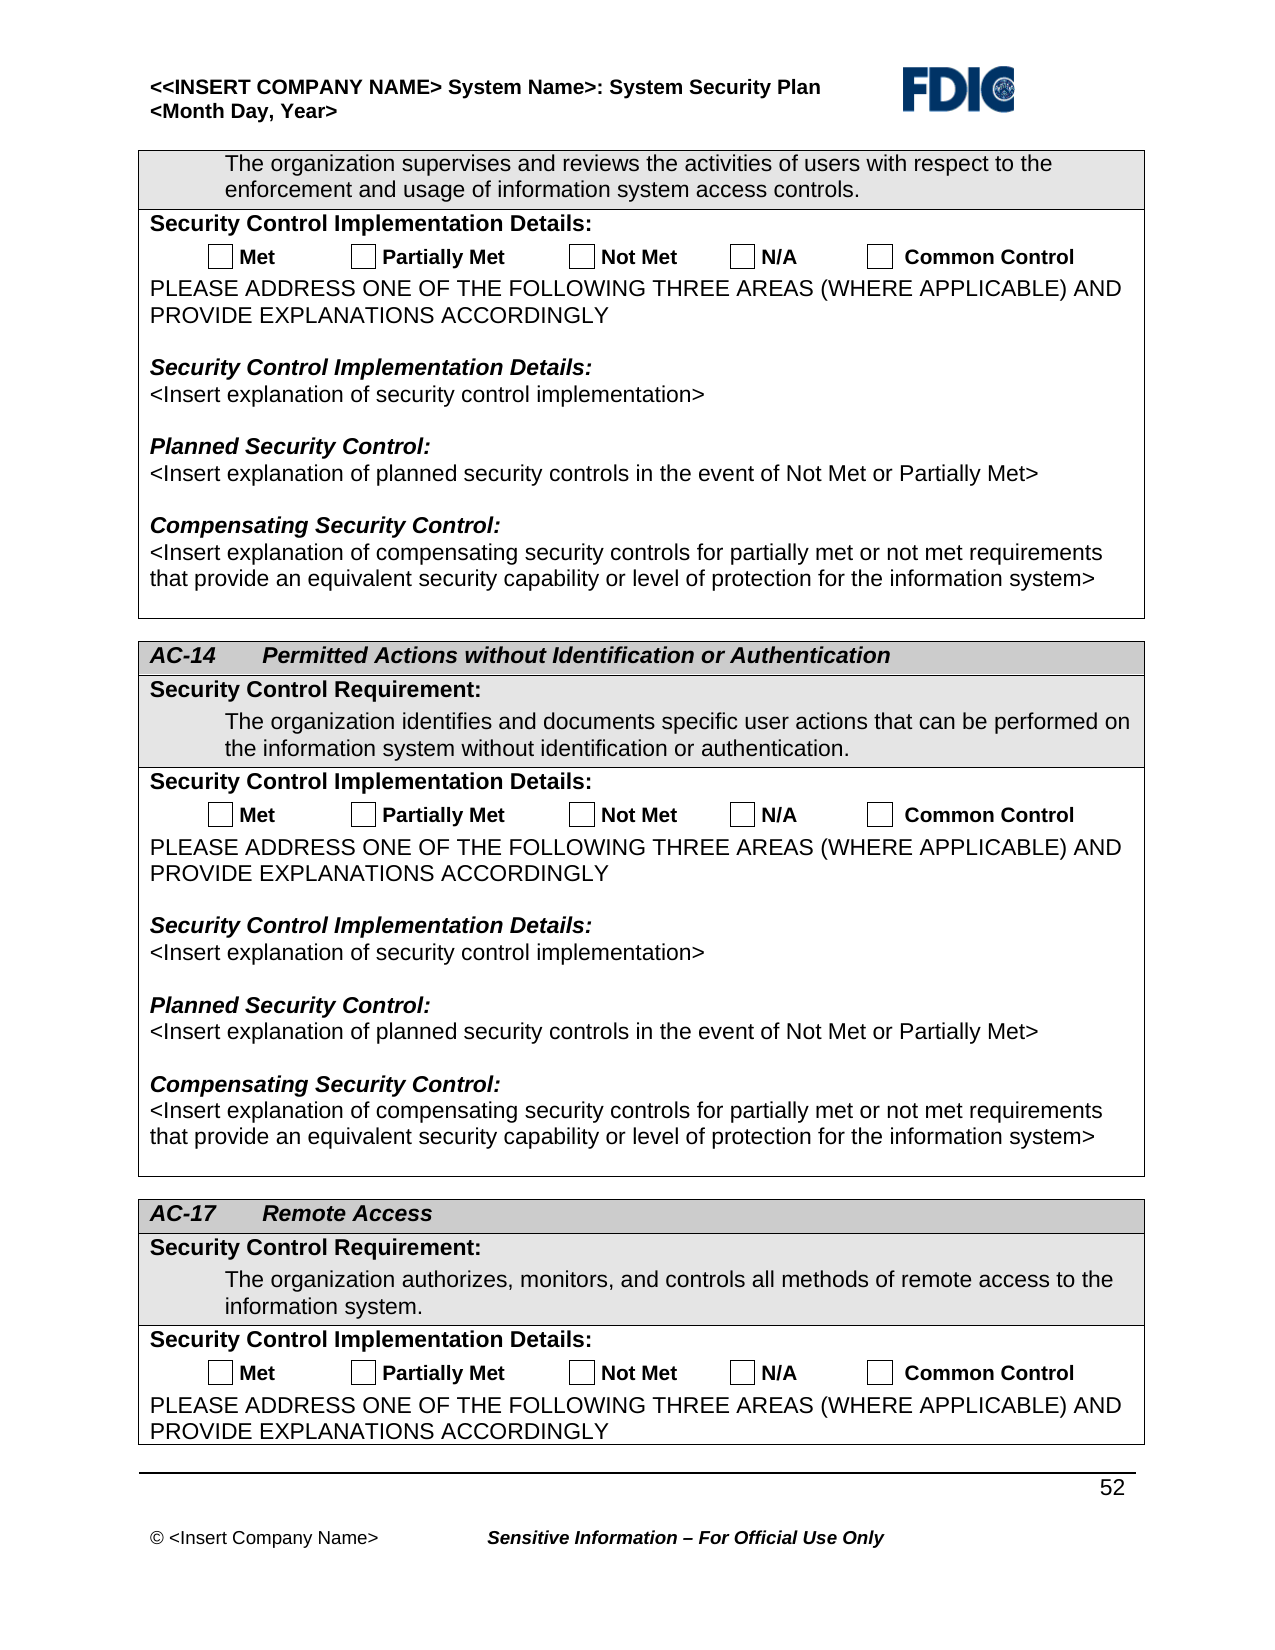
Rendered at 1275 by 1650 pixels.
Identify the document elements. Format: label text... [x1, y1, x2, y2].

table_cell PLEASE ADDRESS ONE OF THE FOLLOWING THREE AREAS (WHERE APPLICABLE) AND PROVIDE EXPLANATIONS ACCORDINGLY Security Control Implementation Details: <Insert explanation of security control implementation> Planned Security Control: <Insert explanation of planned security controls in the event of Not Met or Partially Met> Compensating Security Control: <Insert explanation of compensating security controls for partially met or not met requirements that provide an equivalent security capability or level of protection for the information system> [139, 834, 1144, 1176]
picture [899, 60, 1021, 120]
table_cell The organization supervises and reviews the activities of users with respect to the enforcement and usage of information system access controls. [139, 151, 1144, 209]
table_cell The organization authorizes, monitors, and controls all methods of remote access to the information system. [139, 1266, 1144, 1325]
table_cell PLEASE ADDRESS ONE OF THE FOLLOWING THREE AREAS (WHERE APPLICABLE) AND PROVIDE EXPLANATIONS ACCORDINGLY Security Control Implementation Details: <Insert explanation of security control implementation> Planned Security Control: <Insert explanation of planned security controls in the event of Not Met or Partially Met> Compensating Security Control: <Insert explanation of compensating security controls for partially met or not met requirements that provide an equivalent security capability or level of protection for the information system> [139, 275, 1144, 618]
table_cell PLEASE ADDRESS ONE OF THE FOLLOWING THREE AREAS (WHERE APPLICABLE) AND PROVIDE EXPLANATIONS ACCORDINGLY [139, 1392, 1144, 1444]
table_cell [138, 619, 1144, 641]
table_cell AC-17 Remote Access [139, 1200, 1144, 1233]
table_cell The organization identifies and documents specific user actions that can be performed on the information system without identification or authentication. [139, 708, 1144, 767]
table_cell AC-14 Permitted Actions without Identification or Authentication [139, 642, 1144, 674]
table_cell [138, 1177, 1144, 1199]
table_cell Security Control Requirement: [139, 676, 1144, 708]
table_cell Security Control Implementation Details: Met Partially Met Not Met N/A Common Control [139, 768, 1144, 833]
table_cell Security Control Implementation Details: Met Partially Met Not Met N/A Common Control [139, 210, 1144, 275]
table_cell Security Control Requirement: [139, 1234, 1144, 1266]
table_cell Security Control Implementation Details: Met Partially Met Not Met N/A Common Control [139, 1326, 1144, 1392]
